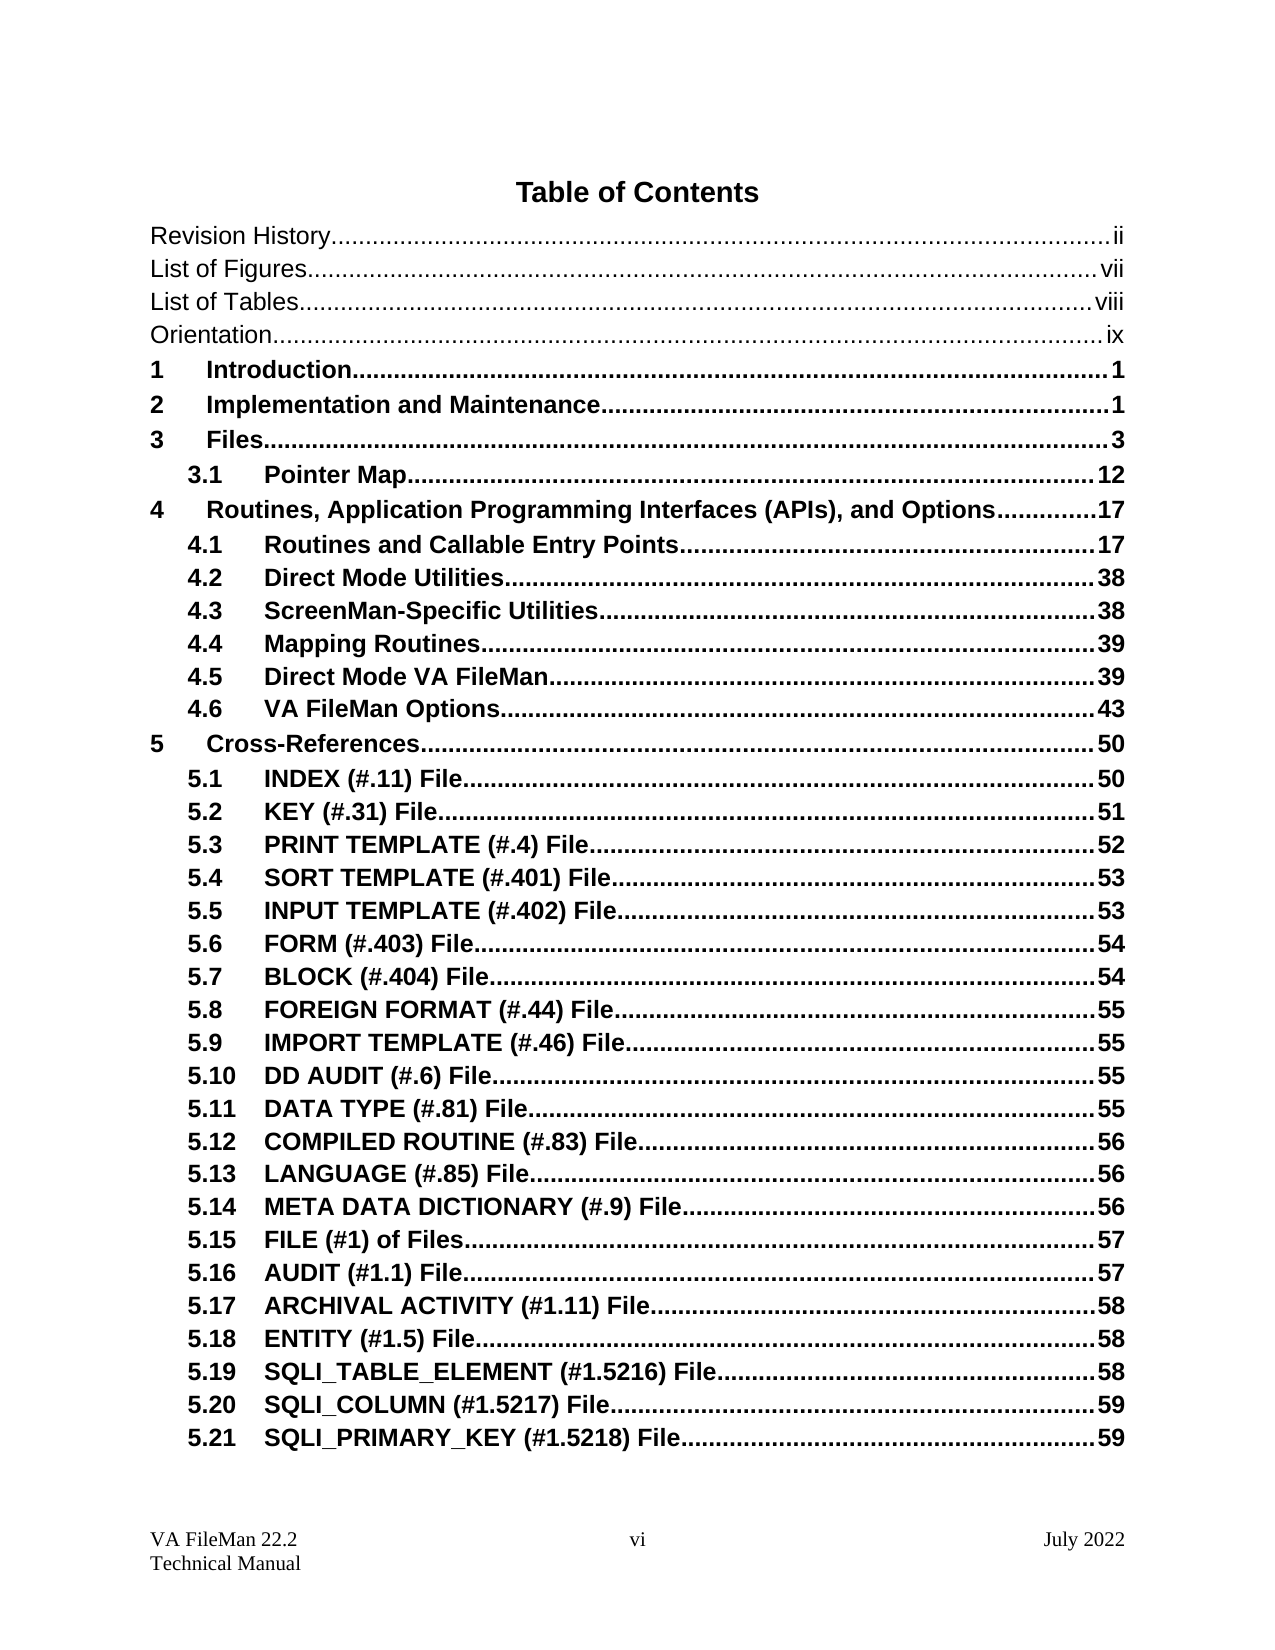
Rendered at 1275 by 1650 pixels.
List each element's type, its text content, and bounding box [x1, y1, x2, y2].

text 3.1 Pointer Map 12 [187, 460, 1125, 488]
text Revision History ii [150, 221, 1125, 250]
text 5.13 LANGUAGE (#.85) File 56 [187, 1159, 1125, 1188]
text 1 Introduction 1 [150, 355, 1125, 383]
text 5.2 KEY (#.31) File 51 [187, 797, 1125, 826]
text 5.4 SORT TEMPLATE (#.401) File 53 [187, 863, 1125, 892]
text 2 Implementation and Maintenance 1 [150, 390, 1125, 418]
text 5.16 AUDIT (#1.1) File 57 [187, 1258, 1125, 1287]
text 5.18 ENTITY (#1.5) File 58 [187, 1324, 1125, 1353]
text 5.12 COMPILED ROUTINE (#.83) File 56 [187, 1126, 1125, 1155]
text 4.1 Routines and Callable Entry Points 17 [187, 530, 1125, 558]
text 5.6 FORM (#.403) File 54 [187, 929, 1125, 958]
text Orientation ix [150, 320, 1125, 348]
text 5.11 DATA TYPE (#.81) File 55 [187, 1093, 1125, 1122]
text 5.15 FILE (#1) of Files 57 [187, 1225, 1125, 1254]
text 5.5 INPUT TEMPLATE (#.402) File 53 [187, 896, 1125, 925]
text 5.21 SQLI_PRIMARY_KEY (#1.5218) File 59 [187, 1423, 1125, 1451]
text 5.8 FOREIGN FORMAT (#.44) File 55 [187, 995, 1125, 1023]
text 3 Files 3 [150, 425, 1125, 453]
text 5.19 SQLI_TABLE_ELEMENT (#1.5216) File 58 [187, 1357, 1125, 1386]
text 5.1 INDEX (#.11) File 50 [187, 764, 1125, 793]
text 5.20 SQLI_COLUMN (#1.5217) File 59 [187, 1390, 1125, 1418]
text 5.3 PRINT TEMPLATE (#.4) File 52 [187, 830, 1125, 859]
text 5.14 META DATA DICTIONARY (#.9) File 56 [187, 1192, 1125, 1221]
text 4.4 Mapping Routines 39 [187, 628, 1125, 657]
text 5.17 ARCHIVAL ACTIVITY (#1.11) File 58 [187, 1291, 1125, 1320]
text List of Figures vii [150, 254, 1125, 283]
text List of Tables viii [150, 287, 1125, 316]
text 5.10 DD AUDIT (#.6) File 55 [187, 1061, 1125, 1089]
text 4.5 Direct Mode VA FileMan 39 [187, 661, 1125, 690]
text 5.9 IMPORT TEMPLATE (#.46) File 55 [187, 1028, 1125, 1056]
title Table of Contents [150, 175, 1125, 208]
text 5.7 BLOCK (#.404) File 54 [187, 962, 1125, 991]
text 4.2 Direct Mode Utilities 38 [187, 563, 1125, 591]
text 4 Routines, Application Programming Interfaces (APIs), and Options 17 [150, 495, 1125, 523]
text 5 Cross-References 50 [150, 729, 1125, 758]
text 4.3 ScreenMan-Specific Utilities 38 [187, 596, 1125, 624]
text 4.6 VA FileMan Options 43 [187, 694, 1125, 723]
